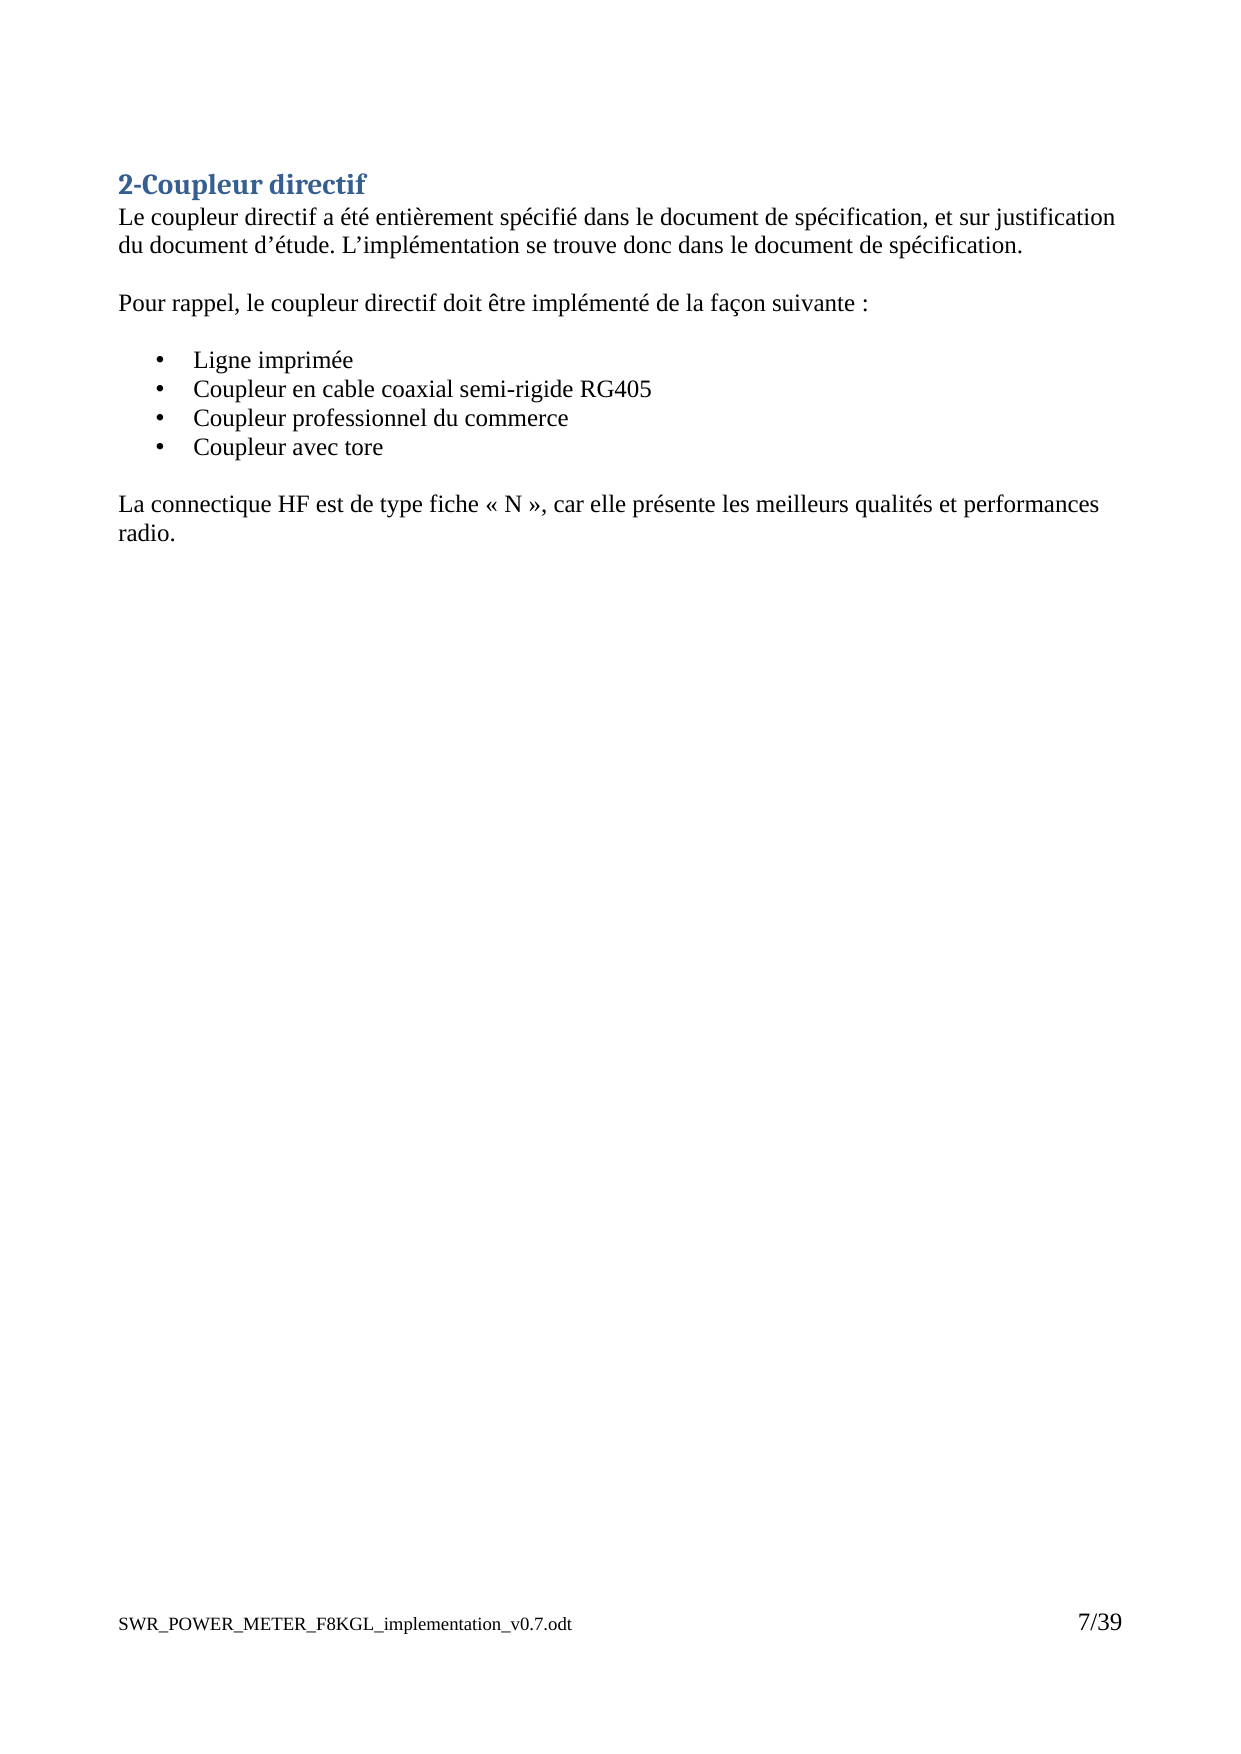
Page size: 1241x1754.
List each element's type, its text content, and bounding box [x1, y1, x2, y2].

list Ligne imprimée [156, 345, 1122, 374]
list Coupleur en cable coaxial semi-rigide RG405 [156, 374, 1122, 403]
text Le coupleur directif a été entièrement spécifié dans le document de spécification, et sur justification du document d’étude. L’implémentation se trouve donc dans le document de spécification. [118, 202, 1122, 259]
subtitle 2-Coupleur directif [118, 168, 1122, 202]
list Coupleur avec tore [156, 432, 1122, 460]
text La connectique HF est de type fiche « N », car elle présente les meilleurs qualités et performances radio. [118, 489, 1122, 547]
list Coupleur professionnel du commerce [156, 403, 1122, 432]
text Pour rappel, le coupleur directif doit être implémenté de la façon suivante : [118, 288, 1122, 317]
